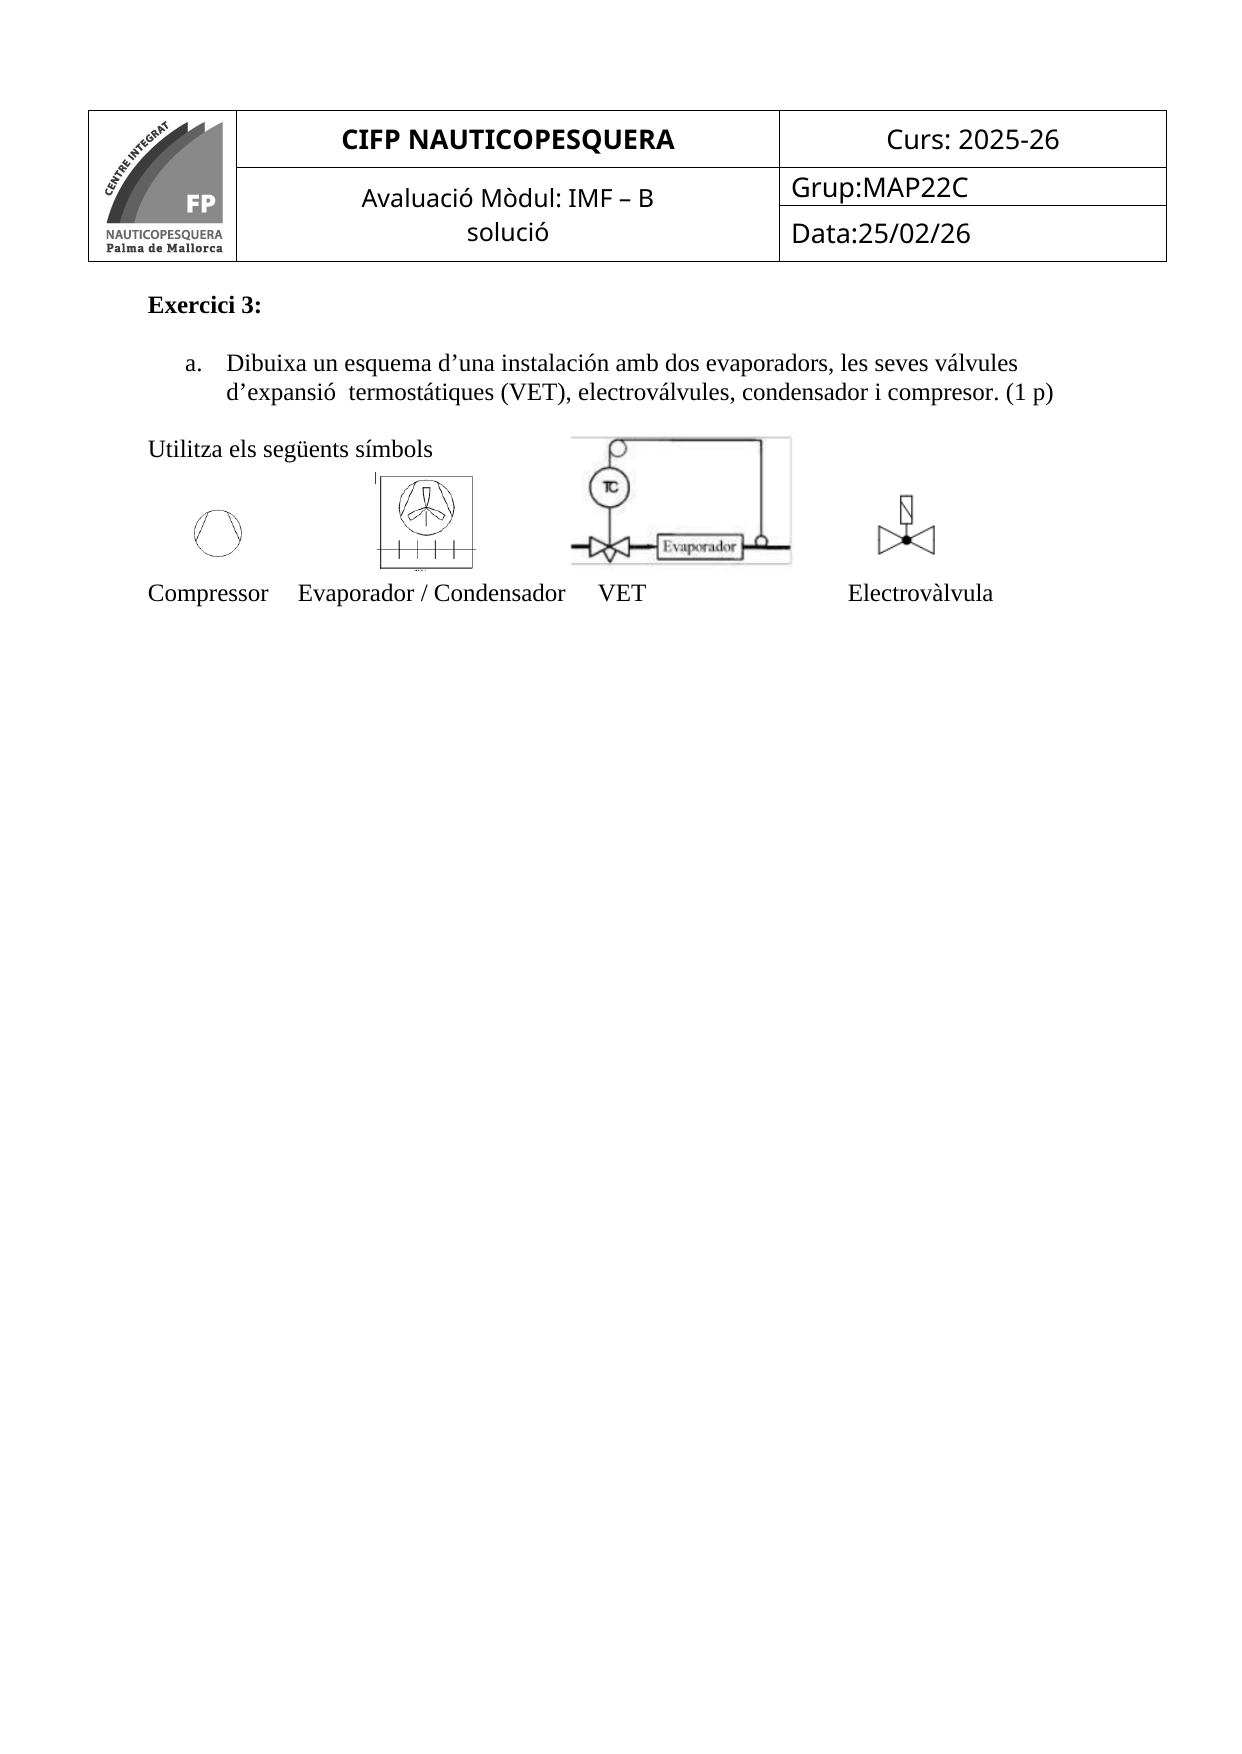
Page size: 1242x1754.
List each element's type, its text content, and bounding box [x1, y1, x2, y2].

picture [100, 111, 229, 260]
text [794, 434, 1094, 463]
picture [375, 472, 477, 571]
text Compressor Evaporador / Condensador VET Electrovàlvula [148, 578, 1094, 607]
list Dibuixa un esquema d’una instalación amb dos evaporadors, les seves válvules d’expansió termostátiques (VET), electroválvules, condensador i compresor. (1 p) [185, 348, 1094, 405]
picture [565, 432, 794, 570]
picture [190, 508, 243, 559]
text Exercici 3: [148, 290, 1094, 319]
picture [873, 491, 941, 557]
text Utilitza els següents símbols [148, 434, 565, 463]
